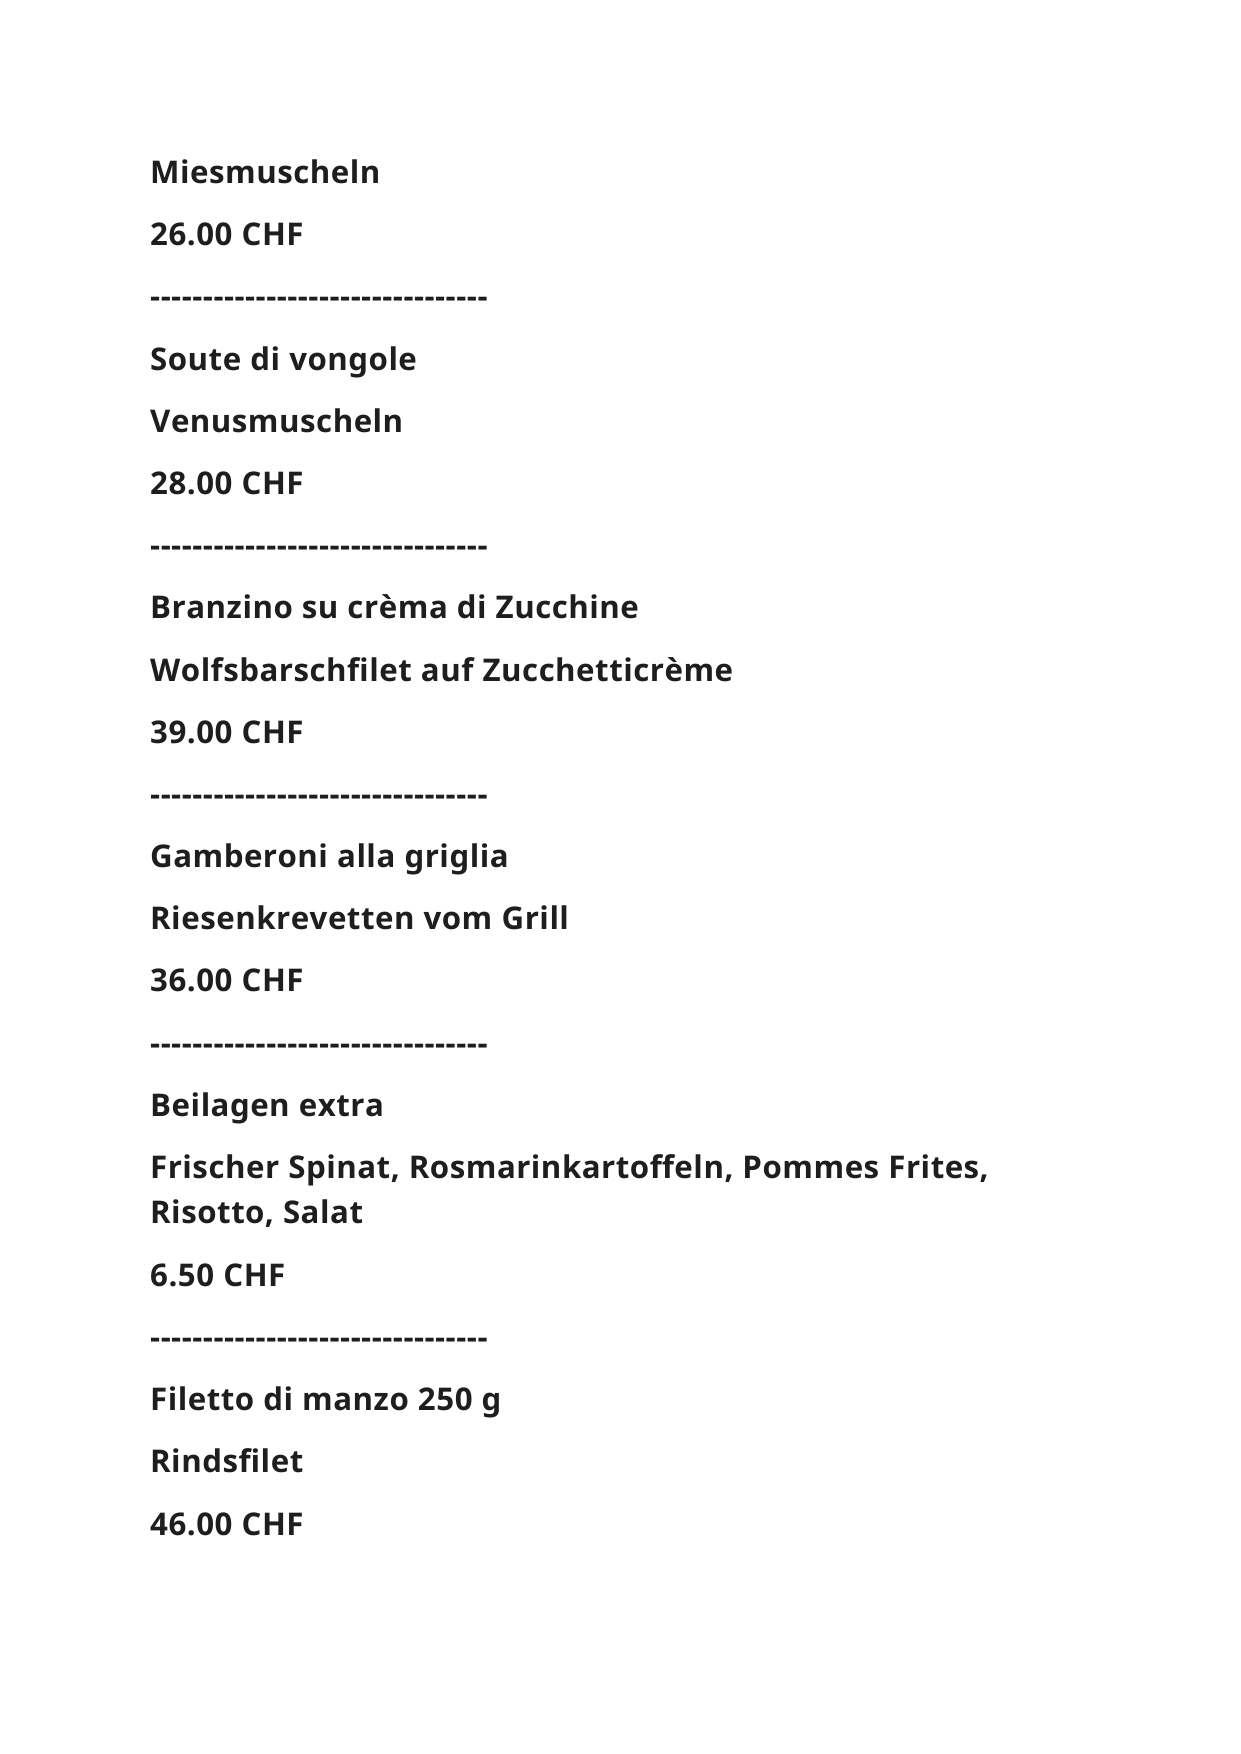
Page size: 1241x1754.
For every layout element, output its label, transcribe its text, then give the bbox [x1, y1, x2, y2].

text -------------------------------- [150, 1315, 1090, 1357]
text 46.00 CHF [150, 1501, 1090, 1544]
text Filetto di manzo 250 g [150, 1377, 1090, 1420]
text -------------------------------- [150, 772, 1090, 814]
text 28.00 CHF [150, 461, 1090, 503]
text Frischer Spinat, Rosmarinkartoffeln, Pommes Frites, Risotto, Salat [150, 1145, 1090, 1233]
text 6.50 CHF [150, 1253, 1090, 1295]
text -------------------------------- [150, 1021, 1090, 1063]
text 36.00 CHF [150, 958, 1090, 1001]
text -------------------------------- [150, 523, 1090, 566]
text Rindsfilet [150, 1439, 1090, 1482]
text Branzino su crèma di Zucchine [150, 585, 1090, 628]
text Beilagen extra [150, 1083, 1090, 1125]
text 39.00 CHF [150, 710, 1090, 752]
text Venusmuscheln [150, 399, 1090, 441]
text Riesenkrevetten vom Grill [150, 896, 1090, 939]
text Gamberoni alla griglia [150, 834, 1090, 877]
text 26.00 CHF [150, 212, 1090, 255]
text Soute di vongole [150, 337, 1090, 379]
text Miesmuscheln [150, 150, 1090, 193]
text -------------------------------- [150, 274, 1090, 317]
text Wolfsbarschfilet auf Zucchetticrème [150, 647, 1090, 690]
